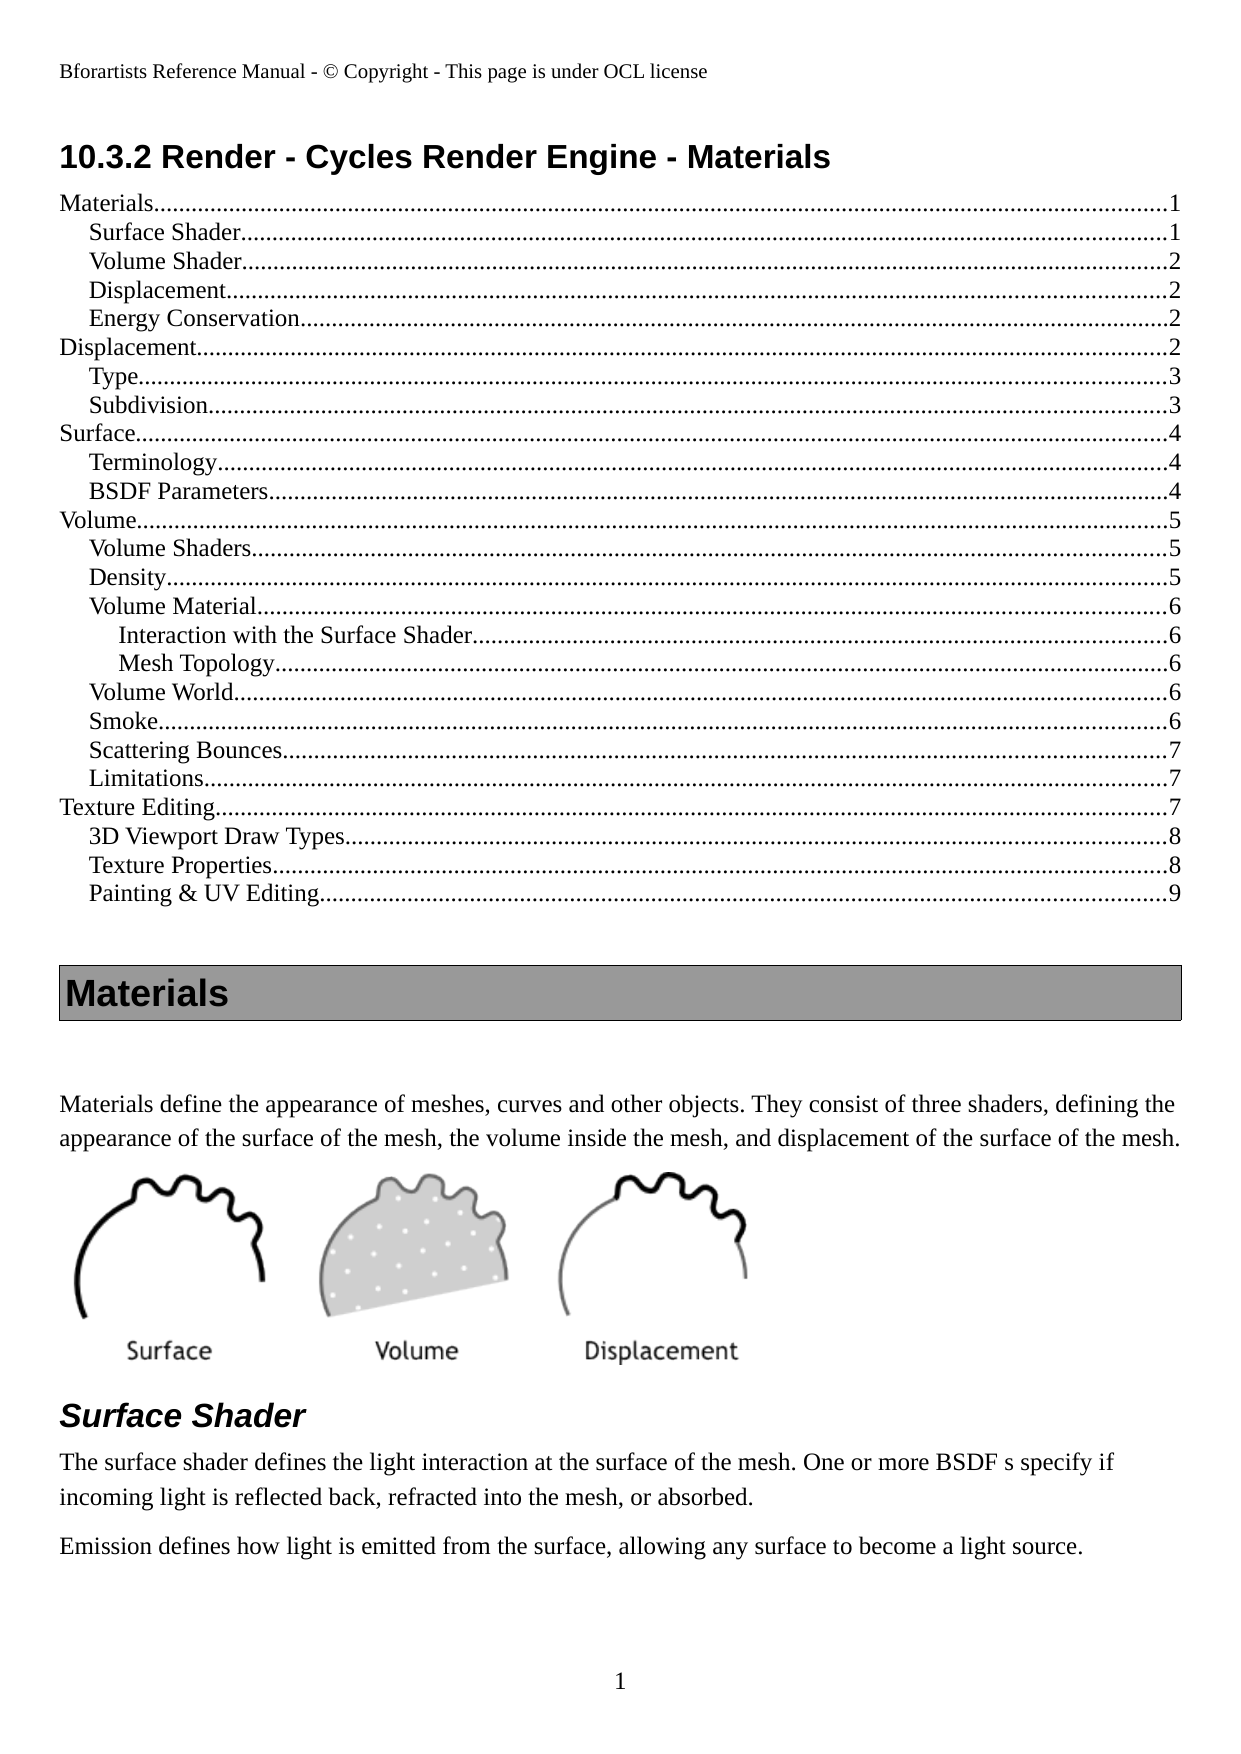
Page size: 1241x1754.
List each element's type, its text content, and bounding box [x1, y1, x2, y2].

text Painting & UV Editing 9 [88, 878, 1181, 907]
text Materials 1 [59, 188, 1181, 217]
text Smoke 6 [88, 706, 1181, 735]
table_header Materials [60, 966, 1181, 1020]
text Subdivision 3 [88, 390, 1181, 418]
text Texture Properties 8 [88, 850, 1181, 878]
text Energy Conservation 2 [88, 303, 1181, 332]
text Volume Shaders 5 [88, 533, 1181, 562]
text Volume World 6 [88, 677, 1181, 706]
text The surface shader defines the light interaction at the surface of the mesh. One or more BSDF s specify if incoming light is reflected back, refracted into the mesh, or absorbed. [59, 1447, 1181, 1511]
text Materials define the appearance of meshes, curves and other objects. They consist of three shaders, defining the appearance of the surface of the mesh, the volume inside the mesh, and displacement of the surface of the mesh. [59, 1089, 1181, 1152]
text Texture Editing 7 [59, 792, 1181, 821]
text Emission defines how light is emitted from the surface, allowing any surface to become a light source. [59, 1531, 1181, 1560]
text Volume Material 6 [88, 591, 1181, 620]
text Terminology 4 [88, 447, 1181, 476]
subtitle 10.3.2 Render - Cycles Render Engine - Materials [59, 138, 1181, 176]
text Volume Shader 2 [88, 246, 1181, 275]
text Surface 4 [59, 418, 1181, 447]
text Surface Shader 1 [88, 217, 1181, 246]
text Density 5 [88, 562, 1181, 591]
subtitle Surface Shader [59, 1396, 1181, 1435]
text Scattering Bounces 7 [88, 735, 1181, 763]
text Limitations 7 [88, 763, 1181, 792]
text 3D Viewport Draw Types 8 [88, 821, 1181, 850]
text BSDF Parameters 4 [88, 476, 1181, 505]
text Interaction with the Surface Shader 6 [118, 620, 1181, 648]
text Displacement 2 [59, 332, 1181, 361]
picture [59, 1172, 748, 1365]
text Type 3 [88, 361, 1181, 390]
text Displacement 2 [88, 275, 1181, 303]
text Volume 5 [59, 505, 1181, 533]
text Mesh Topology 6 [118, 648, 1181, 677]
